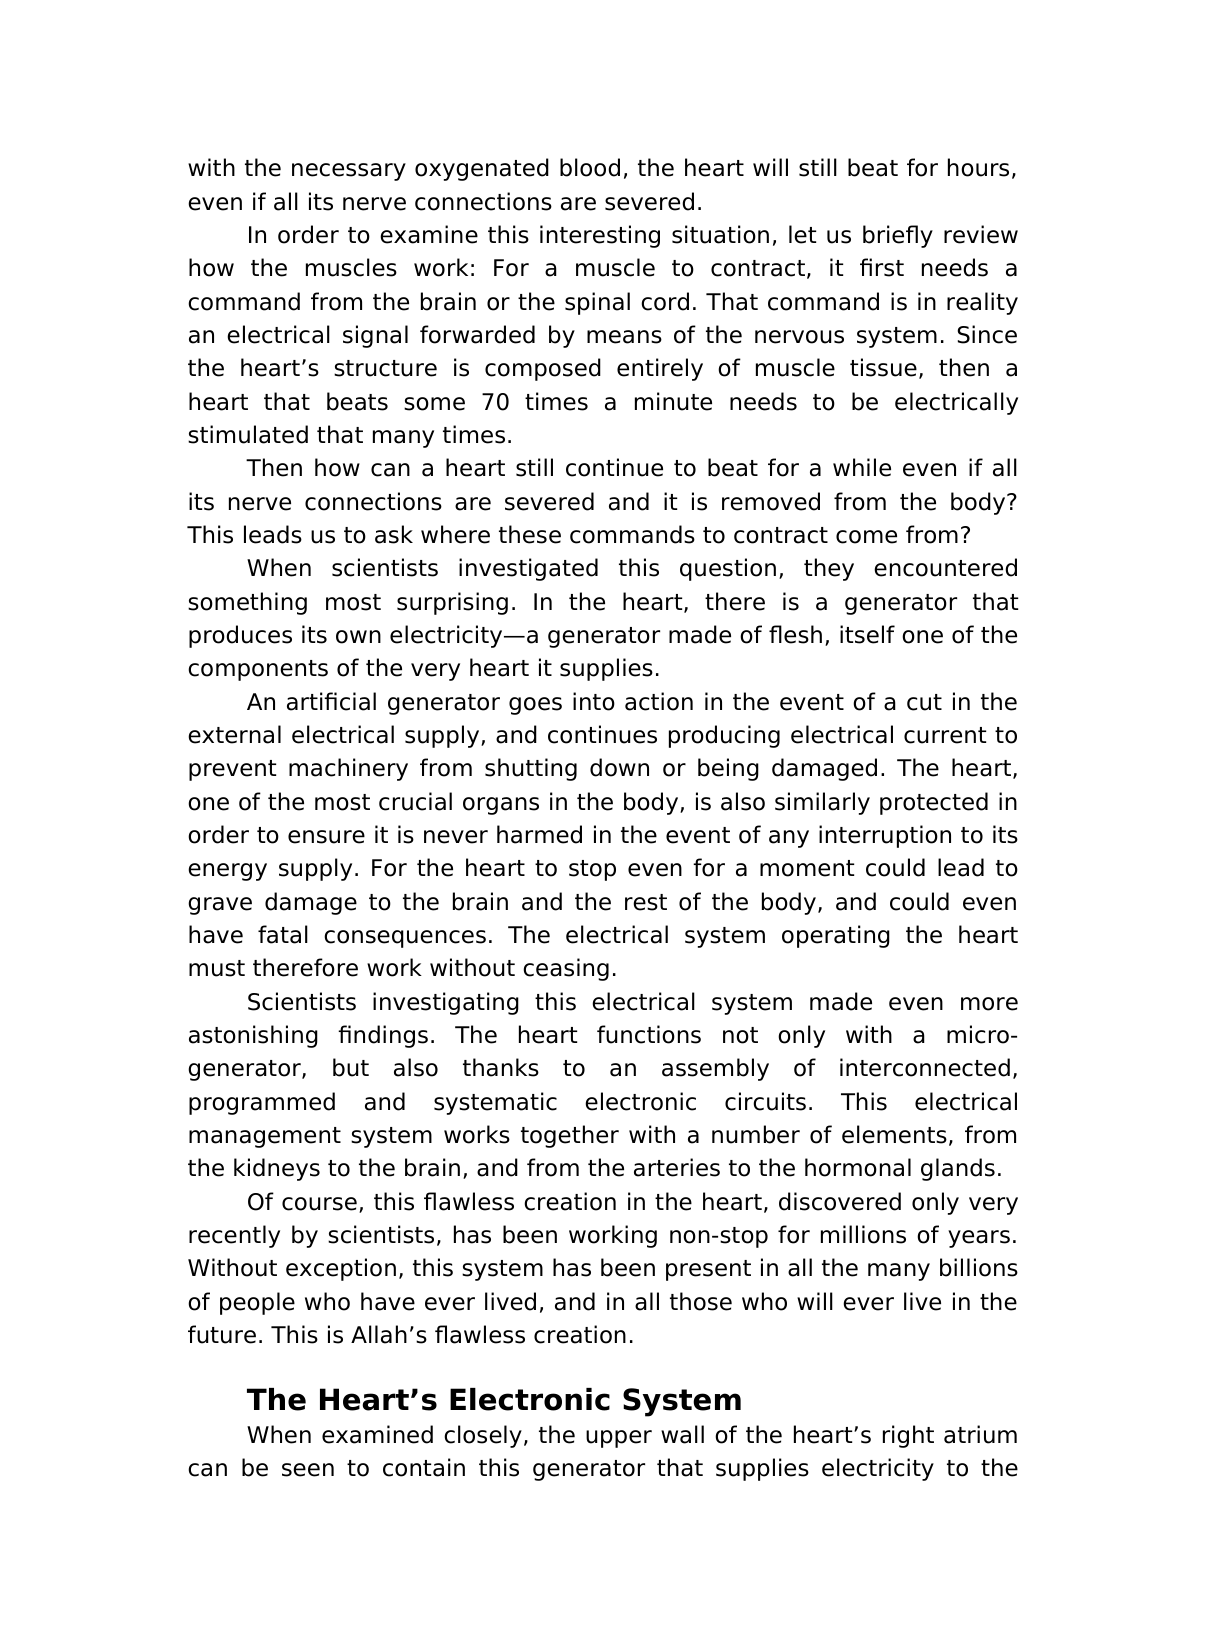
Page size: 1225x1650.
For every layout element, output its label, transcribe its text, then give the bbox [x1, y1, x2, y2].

text When scientists investigated this question, they encountered something most surprising. In the heart, there is a generator that produces its own electricity—a generator made of flesh, itself one of the components of the very heart it supplies. [187, 550, 1020, 683]
text Then how can a heart still continue to beat for a while even if all its nerve connections are severed and it is removed from the body? This leads us to ask where these commands to contract come from? [187, 450, 1020, 550]
text When examined closely, the upper wall of the heart’s right atrium can be seen to contain this generator that supplies electricity to the [187, 1417, 1020, 1483]
text The Heart’s Electronic System [187, 1383, 1020, 1417]
text Of course, this flawless creation in the heart, discovered only very recently by scientists, has been working non-stop for millions of years. Without exception, this system has been present in all the many billions of people who have ever lived, and in all those who will ever live in the future. This is Allah’s flawless creation. [187, 1183, 1020, 1350]
text with the necessary oxygenated blood, the heart will still beat for hours, even if all its nerve connections are severed. [187, 150, 1020, 217]
text Scientists investigating this electrical system made even more astonishing findings. The heart functions not only with a micro-generator, but also thanks to an assembly of interconnected, programmed and systematic electronic circuits. This electrical management system works together with a number of elements, from the kidneys to the brain, and from the arteries to the hormonal glands. [187, 983, 1020, 1183]
text An artificial generator goes into action in the event of a cut in the external electrical supply, and continues producing electrical current to prevent machinery from shutting down or being damaged. The heart, one of the most crucial organs in the body, is also similarly protected in order to ensure it is never harmed in the event of any interruption to its energy supply. For the heart to stop even for a moment could lead to grave damage to the brain and the rest of the body, and could even have fatal consequences. The electrical system operating the heart must therefore work without ceasing. [187, 683, 1020, 983]
text In order to examine this interesting situation, let us briefly review how the muscles work: For a muscle to contract, it first needs a command from the brain or the spinal cord. That command is in reality an electrical signal forwarded by means of the nervous system. Since the heart’s structure is composed entirely of muscle tissue, then a heart that beats some 70 times a minute needs to be electrically stimulated that many times. [187, 217, 1020, 450]
